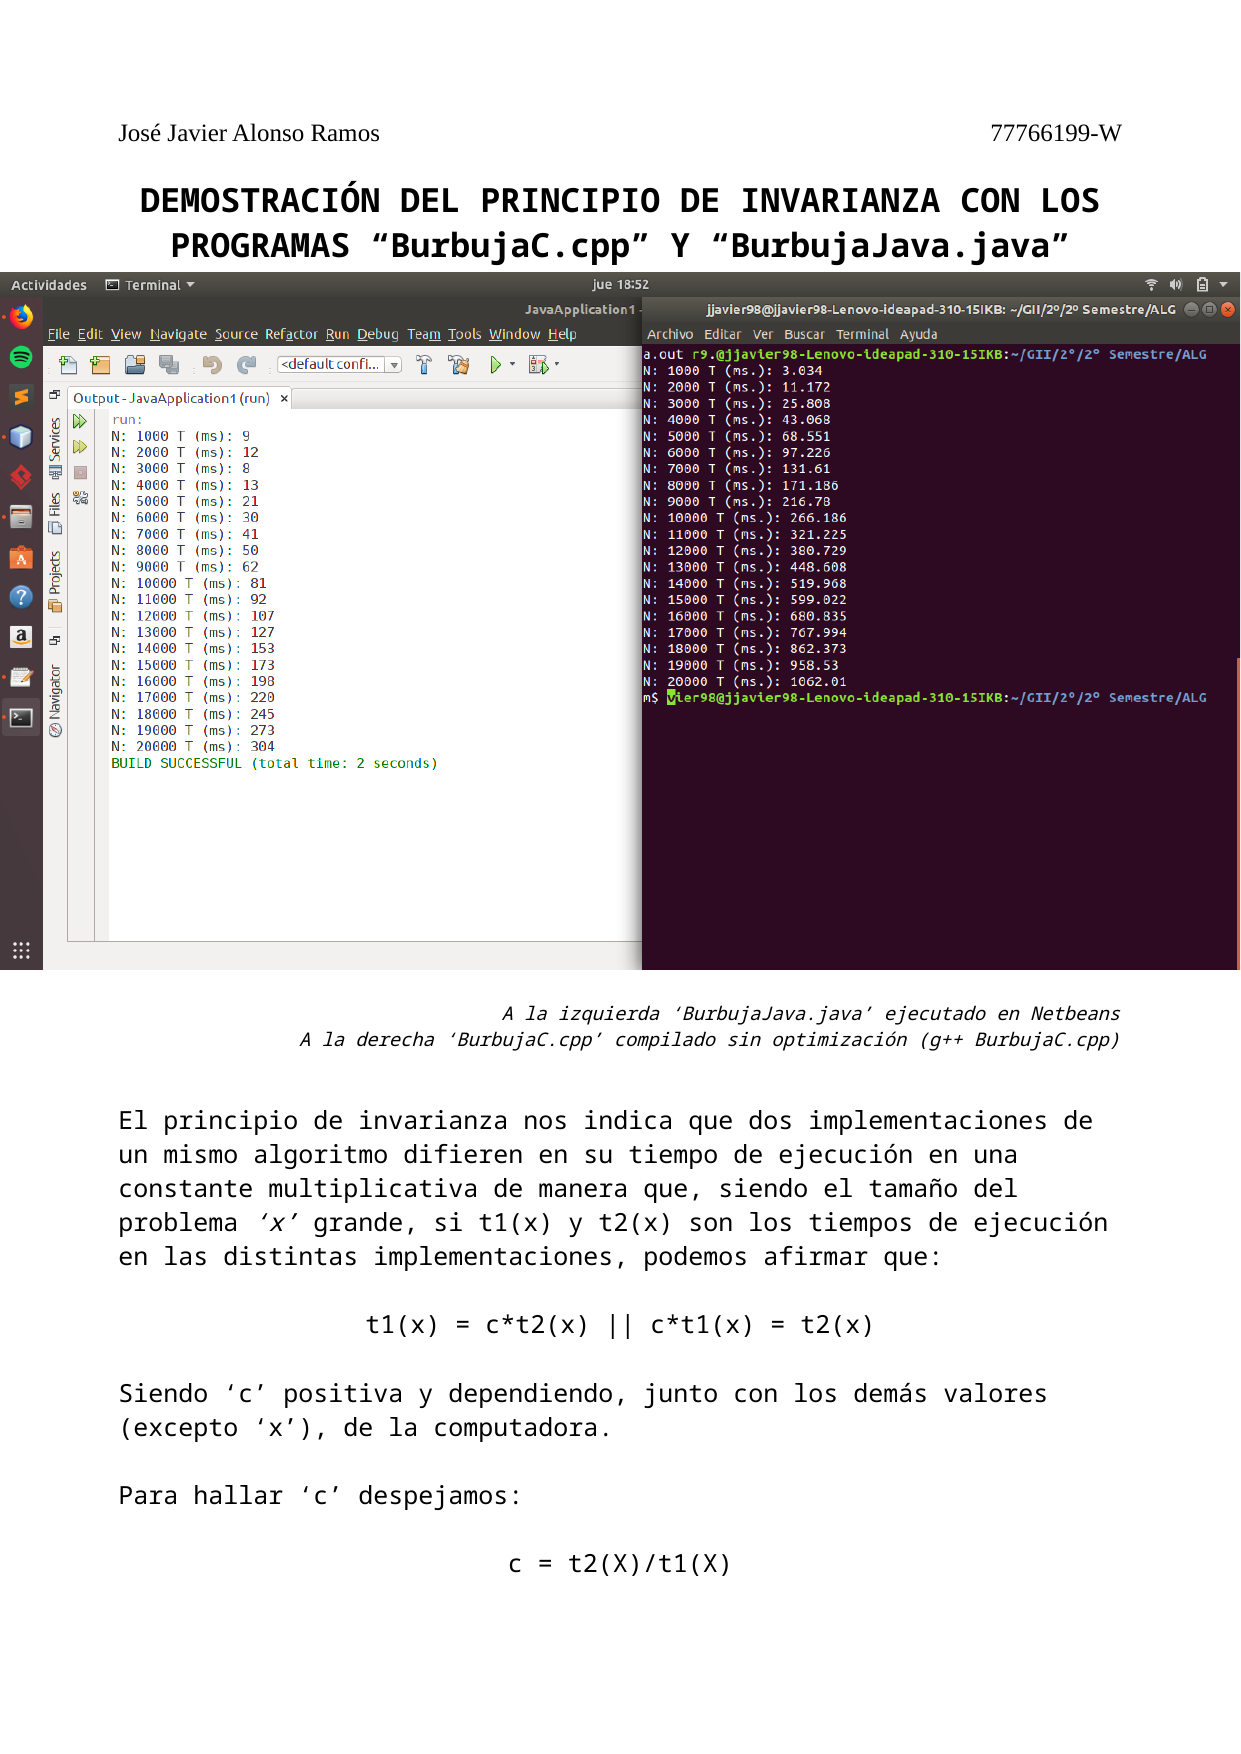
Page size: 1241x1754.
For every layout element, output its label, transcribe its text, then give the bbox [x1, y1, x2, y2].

text DEMOSTRACIÓN DEL PRINCIPIO DE INVARIANZA CON LOS PROGRAMAS “BurbujaC.cpp” Y “BurbujaJava.java” [118, 176, 1122, 267]
text c = t2(X)/t1(X) [118, 1546, 1122, 1580]
text Para hallar ‘c’ despejamos: [118, 1477, 1122, 1512]
picture [0, 272, 1241, 970]
text El principio de invarianza nos indica que dos implementaciones de un mismo algoritmo difieren en su tiempo de ejecución en una constante multiplicativa de manera que, siendo el tamaño del problema ‘x’ grande, si t1(x) y t2(x) son los tiempos de ejecución en las distintas implementaciones, podemos afirmar que: [118, 1103, 1122, 1273]
text t1(x) = c*t2(x) || c*t1(x) = t2(x) [118, 1307, 1122, 1341]
text A la derecha ‘BurbujaC.cpp’ compilado sin optimización (g++ BurbujaC.cpp) [118, 1026, 1122, 1052]
text Siendo ‘c’ positiva y dependiendo, junto con los demás valores (excepto ‘x’), de la computadora. [118, 1375, 1122, 1443]
text A la izquierda ‘BurbujaJava.java’ ejecutado en Netbeans [118, 1001, 1122, 1026]
